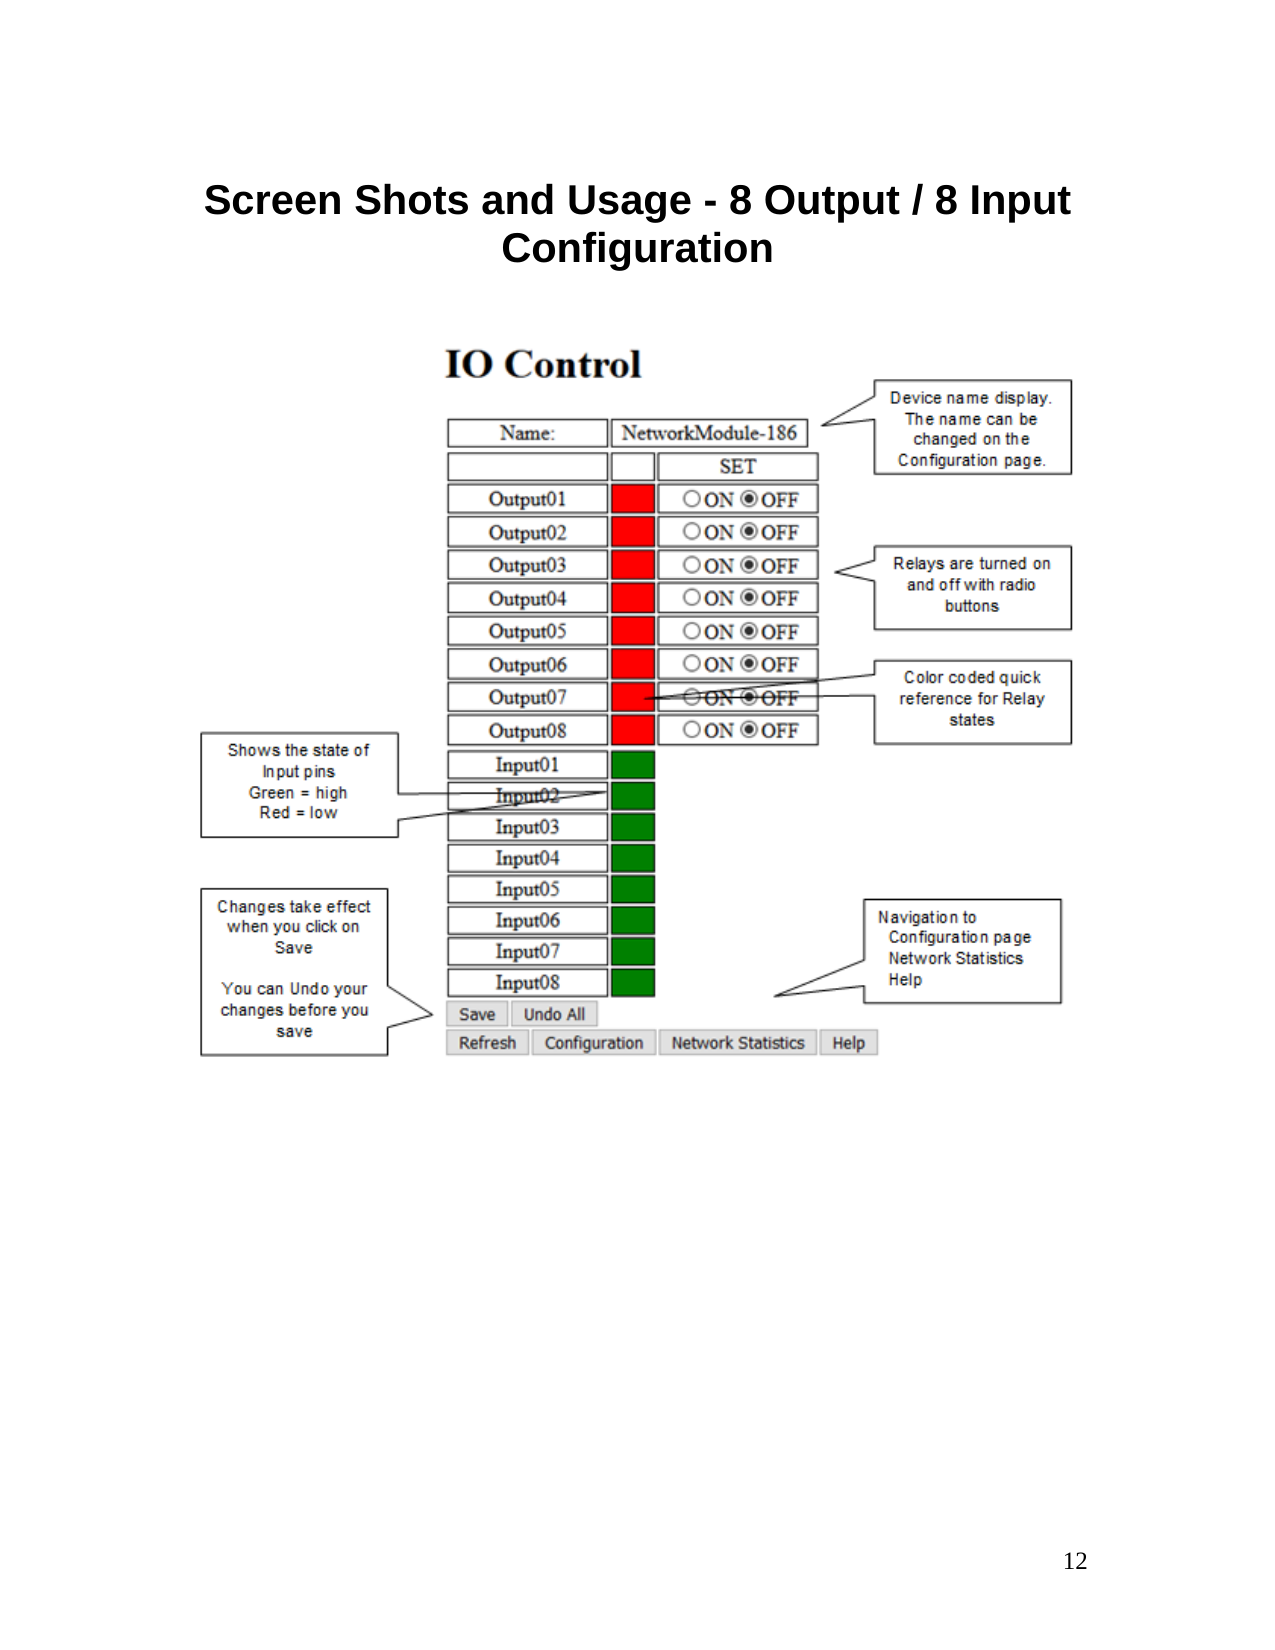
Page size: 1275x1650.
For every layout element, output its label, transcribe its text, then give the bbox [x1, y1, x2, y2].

subtitle Screen Shots and Usage - 8 Output / 8 Input Configuration [187, 175, 1087, 271]
picture [187, 334, 1083, 1063]
